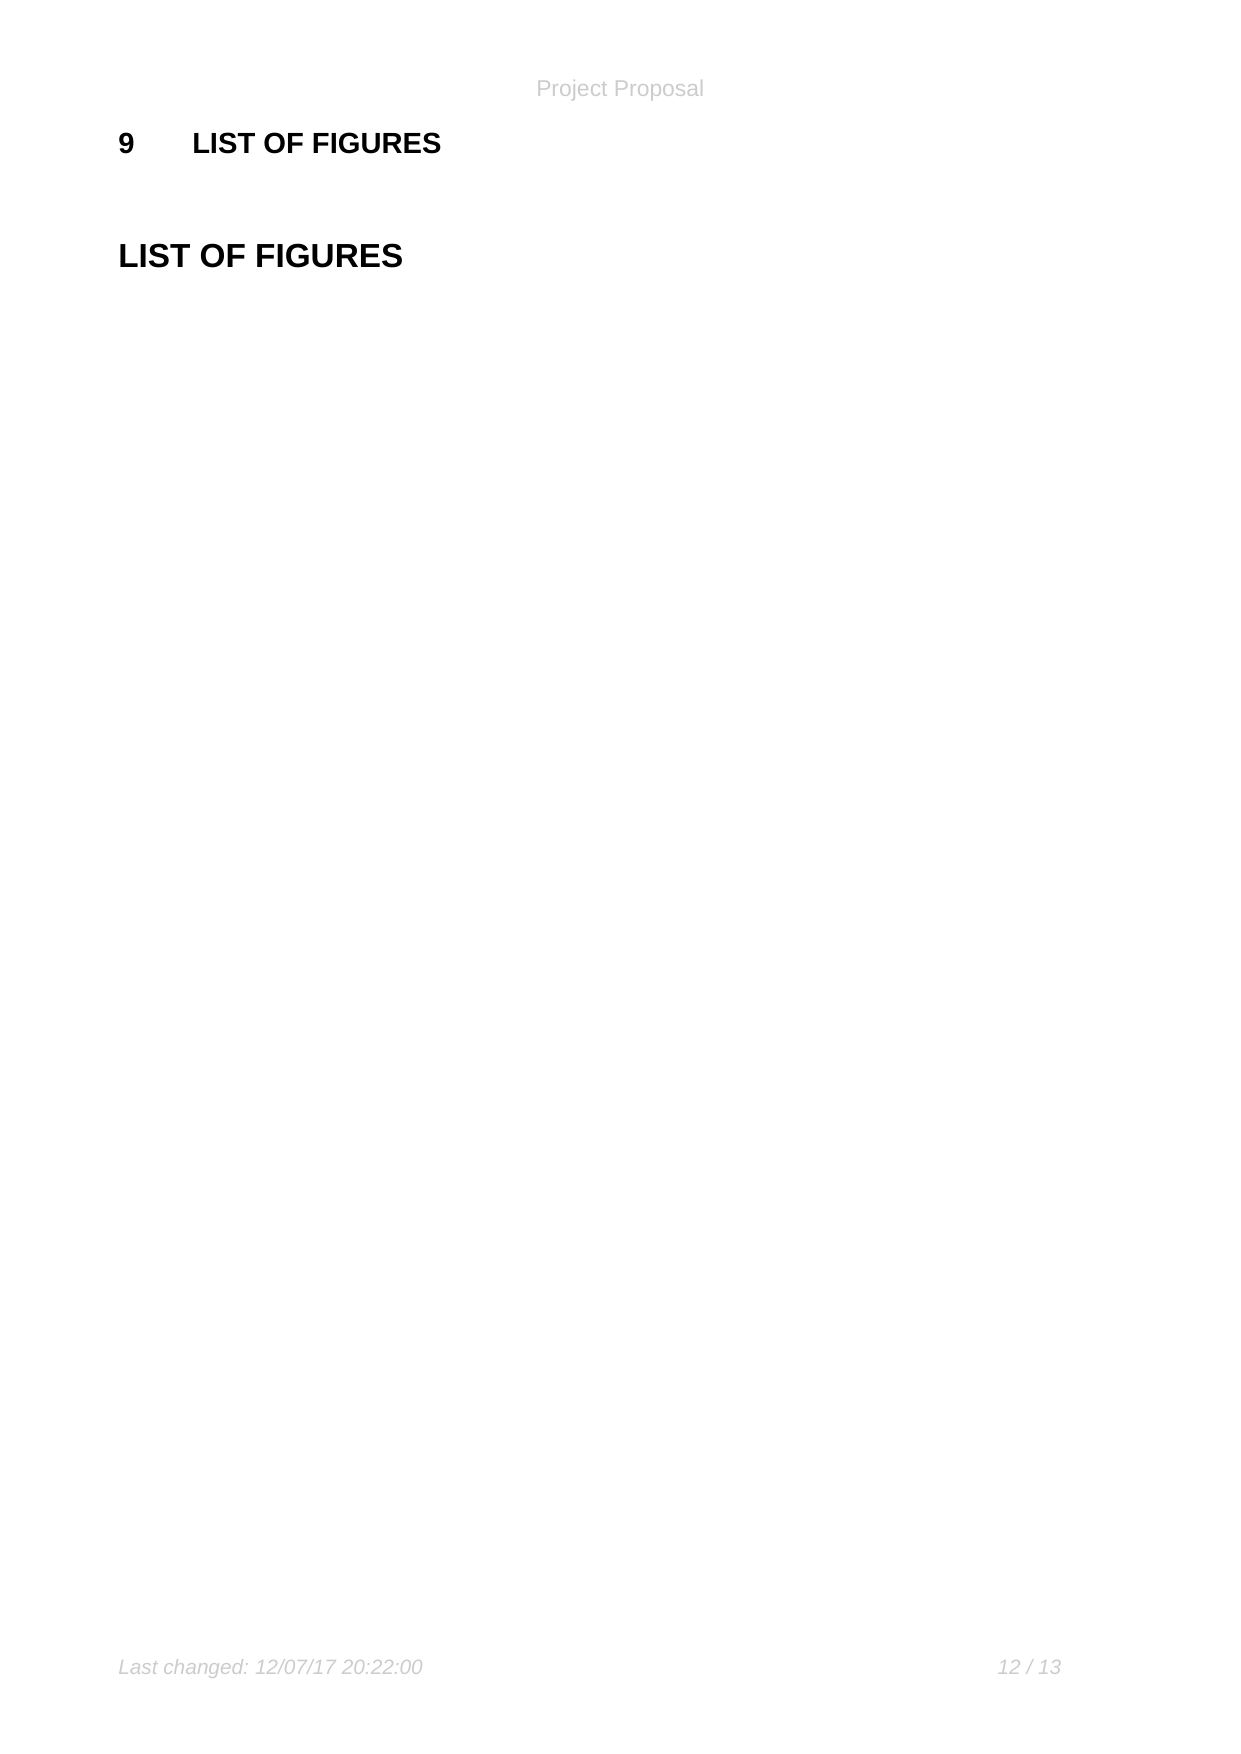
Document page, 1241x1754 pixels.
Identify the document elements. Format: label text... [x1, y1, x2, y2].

subtitle List of Figures [118, 126, 1122, 160]
subtitle List of Figures [118, 236, 1122, 275]
